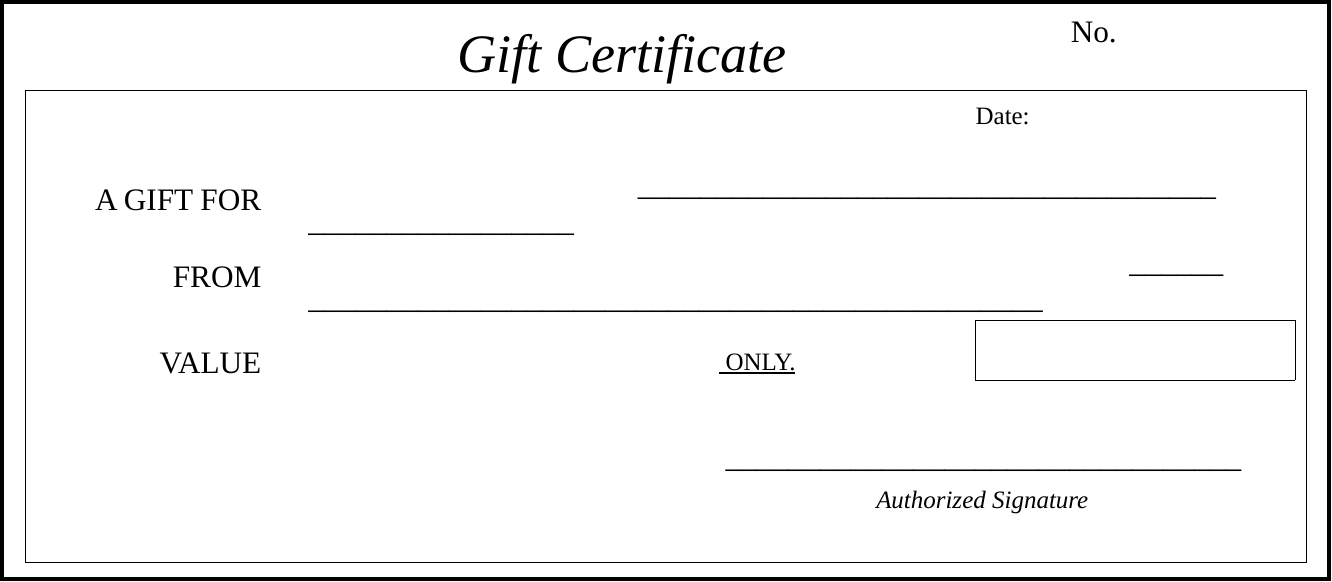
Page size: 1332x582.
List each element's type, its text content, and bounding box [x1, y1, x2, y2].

table_cell <card.sale and (card.sale.invoice_address.name or card.sale.party.name)>_____________________________________________________ [303, 238, 1235, 314]
table_header A GIFT FOR [31, 161, 267, 237]
table_header [31, 96, 184, 161]
table_header <card.recipient_name>______________________________________________________ [303, 161, 1235, 237]
table_header [26, 91, 1306, 562]
table_header [184, 96, 969, 161]
table_header <formatLang(card.amount, user.language, currency=card.currency)> [976, 321, 1295, 380]
table_cell [267, 314, 302, 409]
table_header [7, 7, 184, 90]
table_cell [970, 314, 1301, 409]
table_header Gift Certificate [184, 7, 1065, 90]
table_header No. <card.number> [1065, 7, 1324, 90]
table_header [267, 161, 302, 237]
table_header [1235, 161, 1301, 237]
table_cell [31, 409, 666, 556]
table_header Date: <formatLang(datetime.date.today(), user.language, date=True)> [970, 96, 1301, 161]
table_cell VALUE [31, 314, 267, 409]
table_cell Authorized Signature [666, 480, 1301, 556]
table_cell [267, 238, 302, 314]
table_cell [1235, 238, 1301, 314]
table_cell FROM [31, 238, 267, 314]
table_cell <num2words(card.amount).upper()> ONLY. [303, 314, 969, 409]
table_cell _________________________________ [666, 409, 1301, 480]
